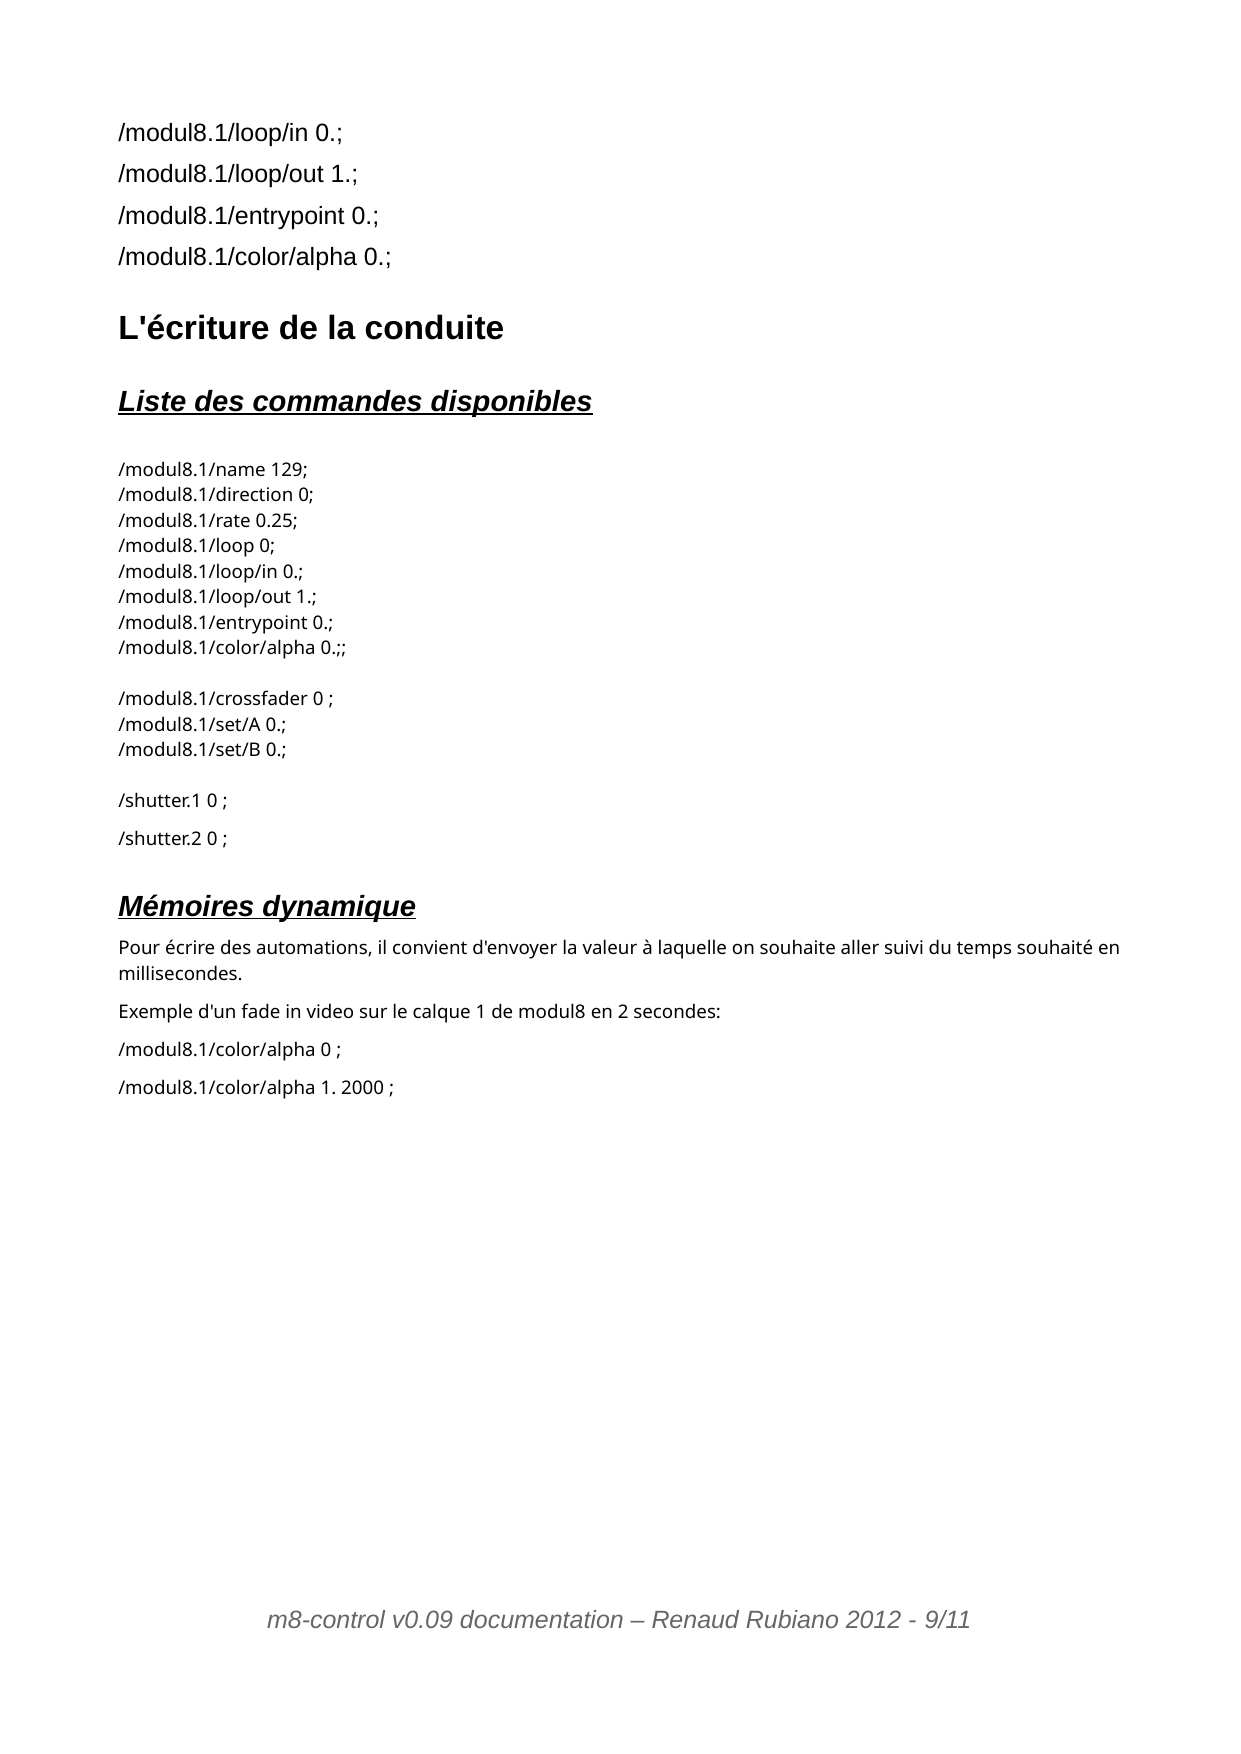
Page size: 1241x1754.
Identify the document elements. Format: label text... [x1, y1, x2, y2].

subtitle Mémoires dynamique [118, 889, 1122, 922]
text /modul8.1/direction 0; [118, 481, 1122, 507]
text /modul8.1/loop 0; [118, 532, 1122, 558]
text /modul8.1/rate 0.25; [118, 507, 1122, 532]
text /modul8.1/loop/in 0.; [118, 558, 1122, 583]
text /modul8.1/crossfader 0 ; [118, 686, 1122, 711]
text /modul8.1/color/alpha 1. 2000 ; [118, 1074, 1122, 1100]
text /shutter.2 0 ; [118, 826, 1122, 851]
subtitle Liste des commandes disponibles [118, 384, 1122, 418]
text /modul8.1/loop/out 1.; [118, 159, 1122, 188]
text /modul8.1/set/A 0.; [118, 711, 1122, 737]
text /modul8.1/entrypoint 0.; [118, 609, 1122, 634]
text Exemple d'un fade in video sur le calque 1 de modul8 en 2 secondes: [118, 998, 1122, 1024]
text /modul8.1/color/alpha 0 ; [118, 1036, 1122, 1062]
text /modul8.1/set/B 0.; [118, 737, 1122, 762]
text /shutter.1 0 ; [118, 788, 1122, 813]
subtitle L'écriture de la conduite [118, 308, 1122, 347]
text /modul8.1/loop/in 0.; [118, 118, 1122, 147]
text Pour écrire des automations, il convient d'envoyer la valeur à laquelle on souhaite aller suivi du temps souhaité en millisecondes. [118, 935, 1122, 986]
text /modul8.1/color/alpha 0.;; [118, 634, 1122, 660]
text /modul8.1/name 129; [118, 456, 1122, 481]
text /modul8.1/entrypoint 0.; [118, 201, 1122, 229]
text /modul8.1/color/alpha 0.; [118, 242, 1122, 271]
text /modul8.1/loop/out 1.; [118, 583, 1122, 609]
